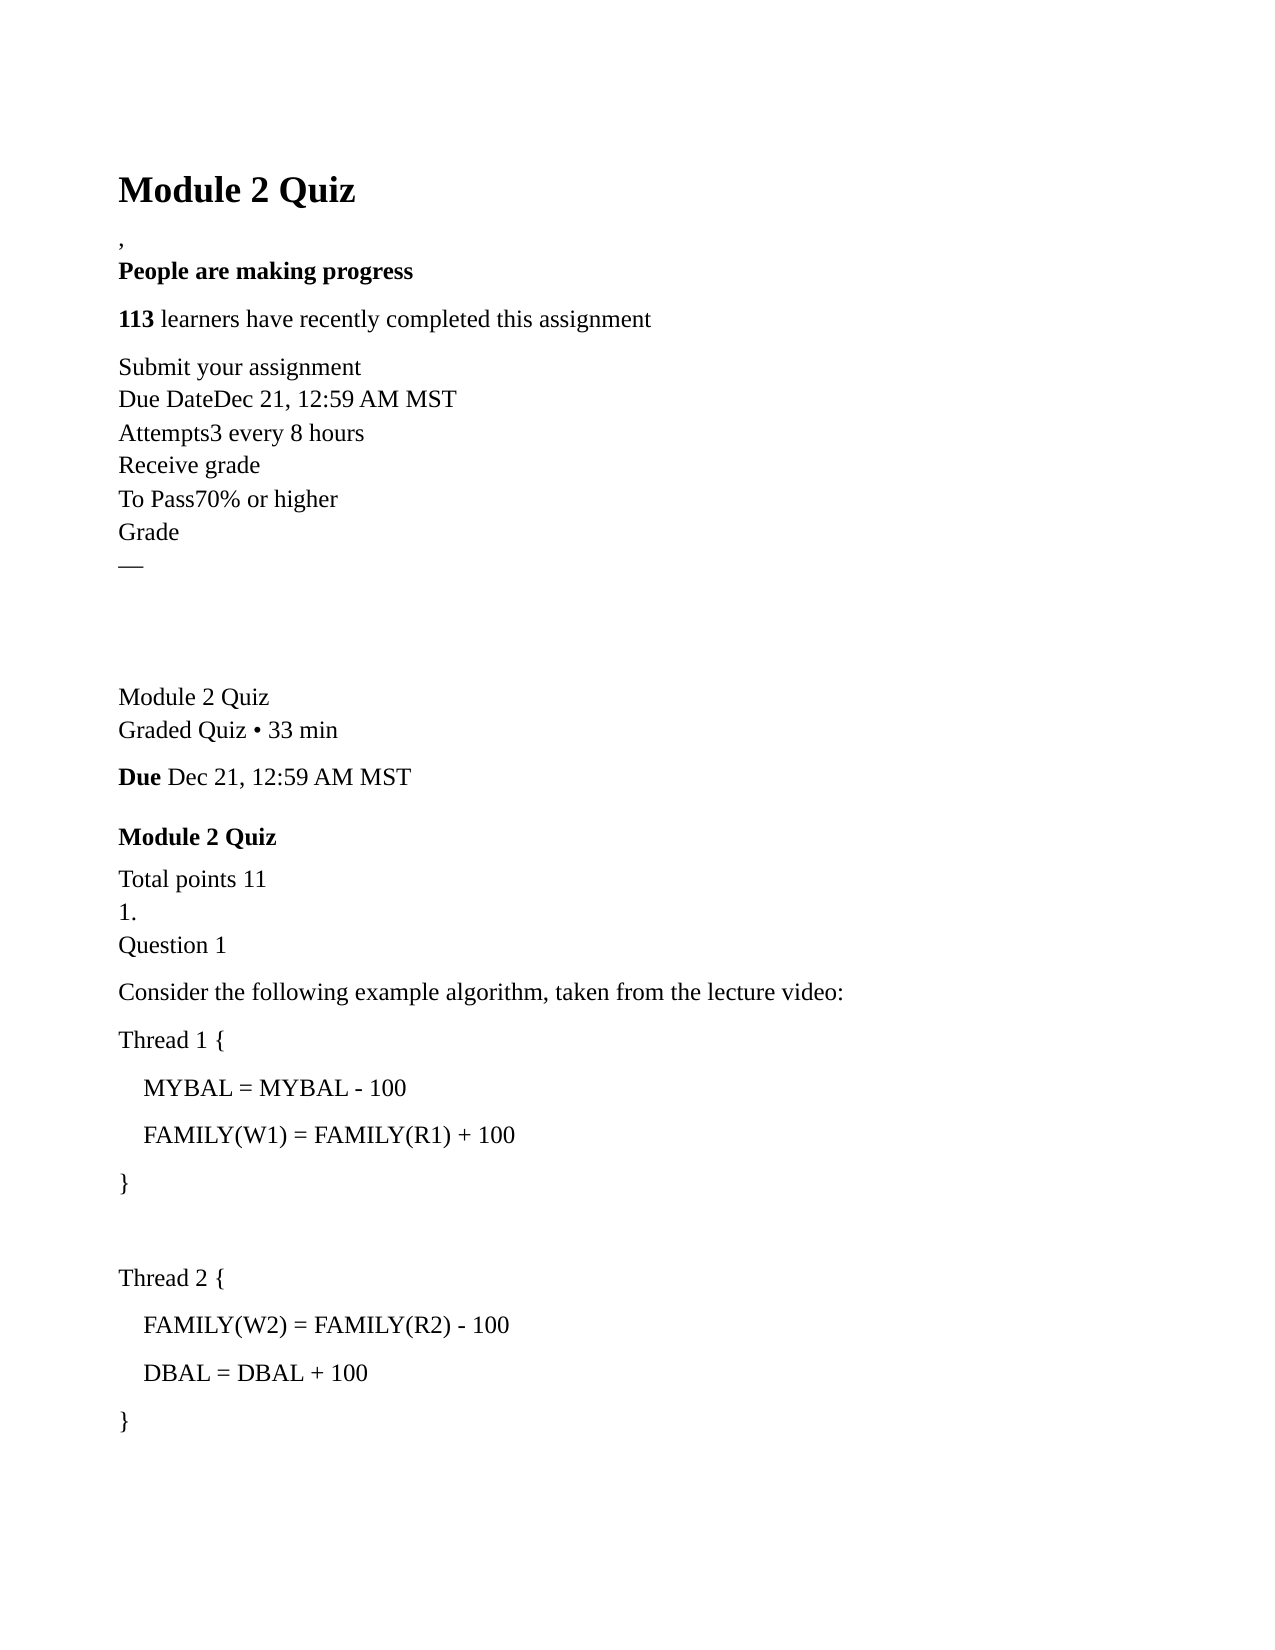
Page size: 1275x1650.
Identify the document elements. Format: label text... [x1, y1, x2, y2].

text Module 2 Quiz [118, 682, 1157, 711]
text Attempts3 every 8 hours [118, 418, 1157, 446]
subtitle Module 2 Quiz [118, 168, 1157, 211]
text To Pass70% or higher [118, 484, 1157, 512]
text Submit your assignment [118, 352, 1157, 380]
text DBAL = DBAL + 100 [118, 1358, 1157, 1387]
subtitle Module 2 Quiz [118, 822, 1157, 851]
text } [118, 1406, 1157, 1434]
text MYBAL = MYBAL - 100 [118, 1073, 1157, 1101]
text 1. [118, 897, 1157, 926]
text 113 learners have recently completed this assignment [118, 304, 1157, 333]
text Receive grade [118, 451, 1157, 479]
text , [118, 223, 1157, 252]
text Total points 11 [118, 864, 1157, 892]
text FAMILY(W1) = FAMILY(R1) + 100 [118, 1120, 1157, 1149]
text Question 1 [118, 930, 1157, 958]
text Thread 2 { [118, 1263, 1157, 1292]
text Due Dec 21, 12:59 AM MST [118, 762, 1157, 791]
text — [118, 550, 1157, 578]
text Thread 1 { [118, 1025, 1157, 1054]
text People are making progress [118, 256, 1157, 285]
text Graded Quiz • 33 min [118, 715, 1157, 743]
text FAMILY(W2) = FAMILY(R2) - 100 [118, 1311, 1157, 1339]
text Due DateDec 21, 12:59 AM MST [118, 384, 1157, 413]
text Grade [118, 517, 1157, 545]
text Consider the following example algorithm, taken from the lecture video: [118, 977, 1157, 1006]
text } [118, 1168, 1157, 1197]
